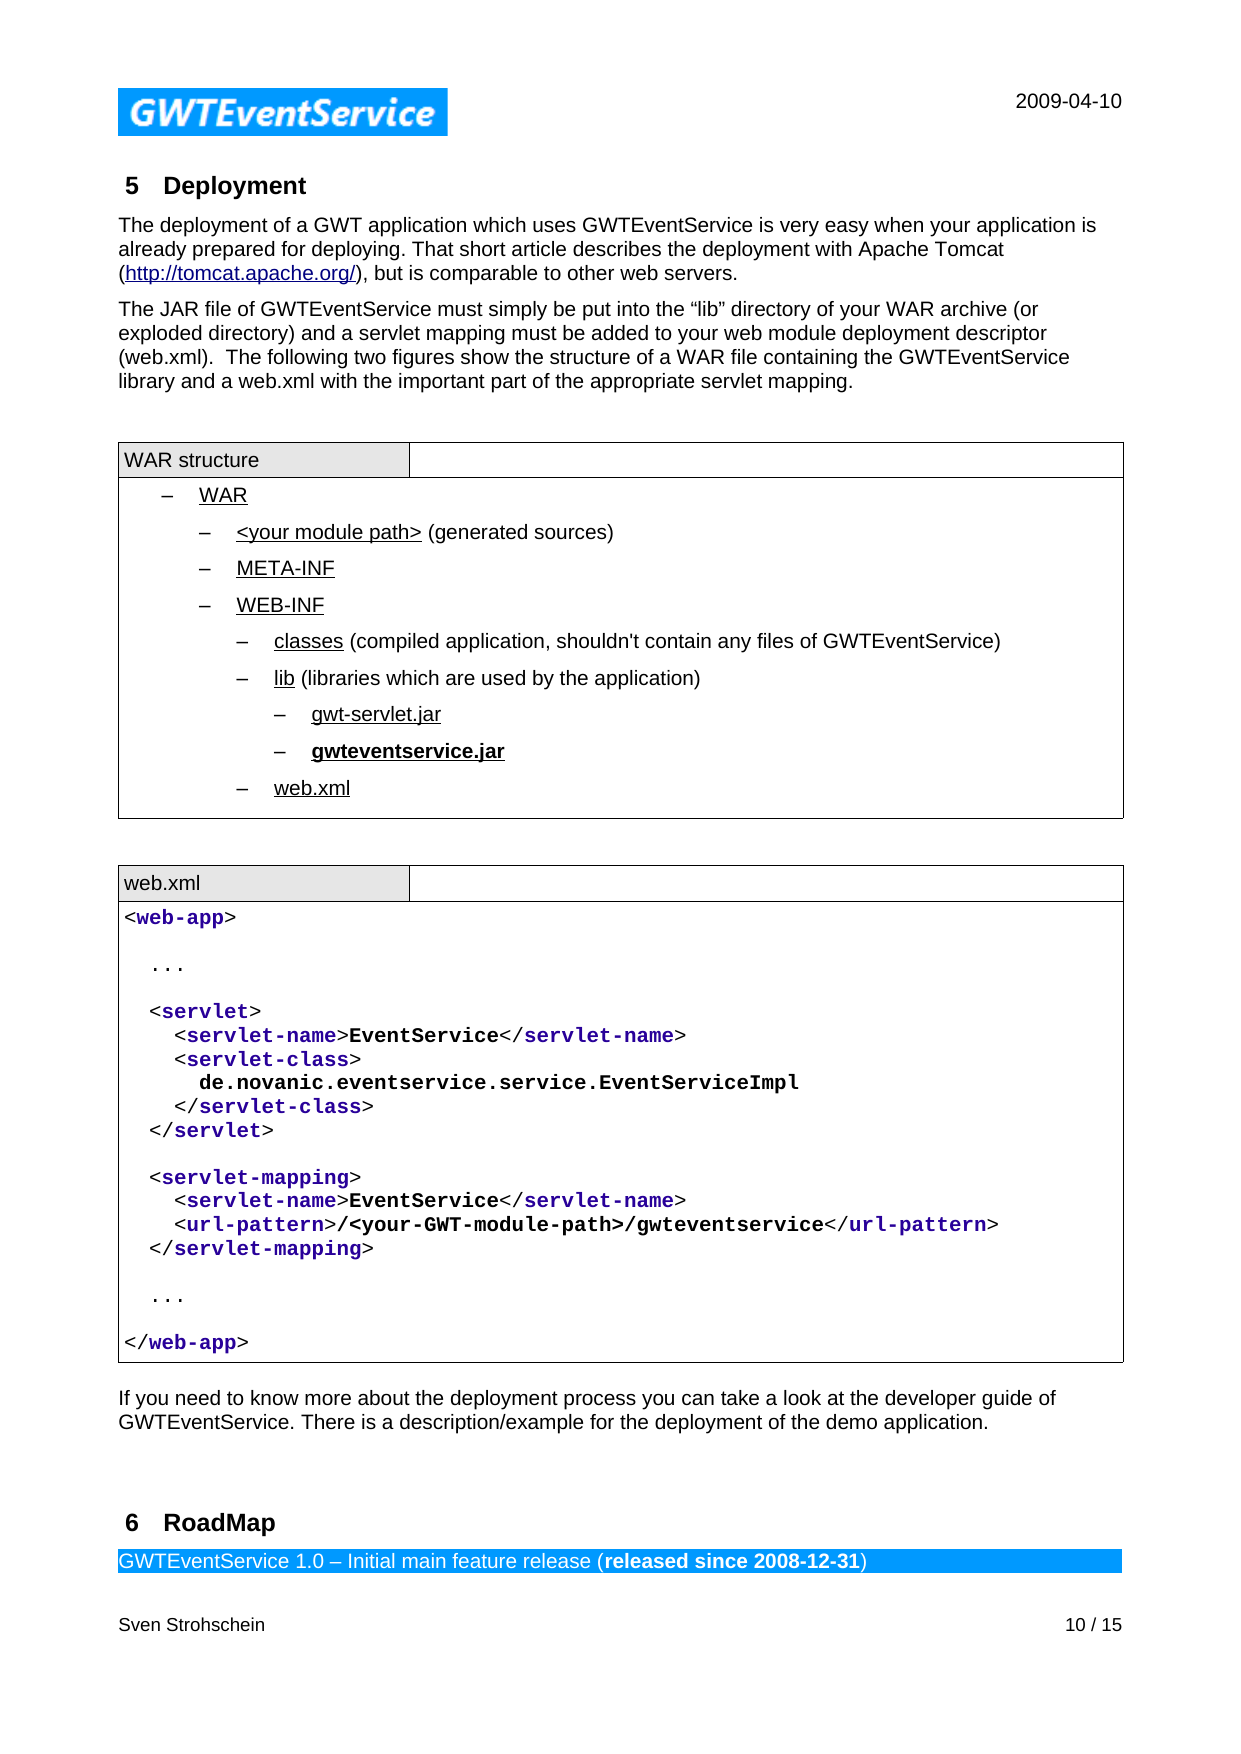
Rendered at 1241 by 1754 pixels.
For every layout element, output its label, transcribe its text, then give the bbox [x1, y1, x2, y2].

table_header web.xml [119, 866, 409, 901]
table_header [410, 866, 1123, 901]
text If you need to know more about the deployment process you can take a look at the developer guide of GWTEventService. There is a description/example for the deployment of the demo application. [118, 1386, 1122, 1434]
table_cell <web-app> ... <servlet> <servlet-name>EventService</servlet-name> <servlet-class> de.novanic.eventservice.service.EventServiceImpl </servlet-class> </servlet> <servlet-mapping> <servlet-name>EventService</servlet-name> <url-pattern>/<your-GWT-module-path>/gwteventservice</url-pattern> </servlet-mapping> ... </web-app> [119, 902, 1123, 1362]
table_header WAR structure [119, 443, 409, 477]
table_cell WAR <your module path> (generated sources) META-INF WEB-INF classes (compiled application, shouldn't contain any files of GWTEventService) lib (libraries which are used by the application) gwt-servlet.jar gwteventservice.jar web.xml [119, 478, 1123, 818]
picture [118, 88, 448, 136]
text The JAR file of GWTEventService must simply be put into the “lib” directory of your WAR archive (or exploded directory) and a servlet mapping must be added to your web module deployment descriptor (web.xml). The following two figures show the structure of a WAR file containing the GWTEventService library and a web.xml with the important part of the appropriate servlet mapping. [118, 297, 1122, 393]
subtitle Deployment [118, 171, 1122, 200]
subtitle RoadMap [118, 1508, 1122, 1536]
text The deployment of a GWT application which uses GWTEventService is very easy when your application is already prepared for deploying. That short article describes the deployment with Apache Tomcat (http://tomcat.apache.org/), but is comparable to other web servers. [118, 212, 1122, 284]
table_header [410, 443, 1123, 477]
text GWTEventService 1.0 – Initial main feature release (released since 2008-12-31) [118, 1549, 1122, 1573]
